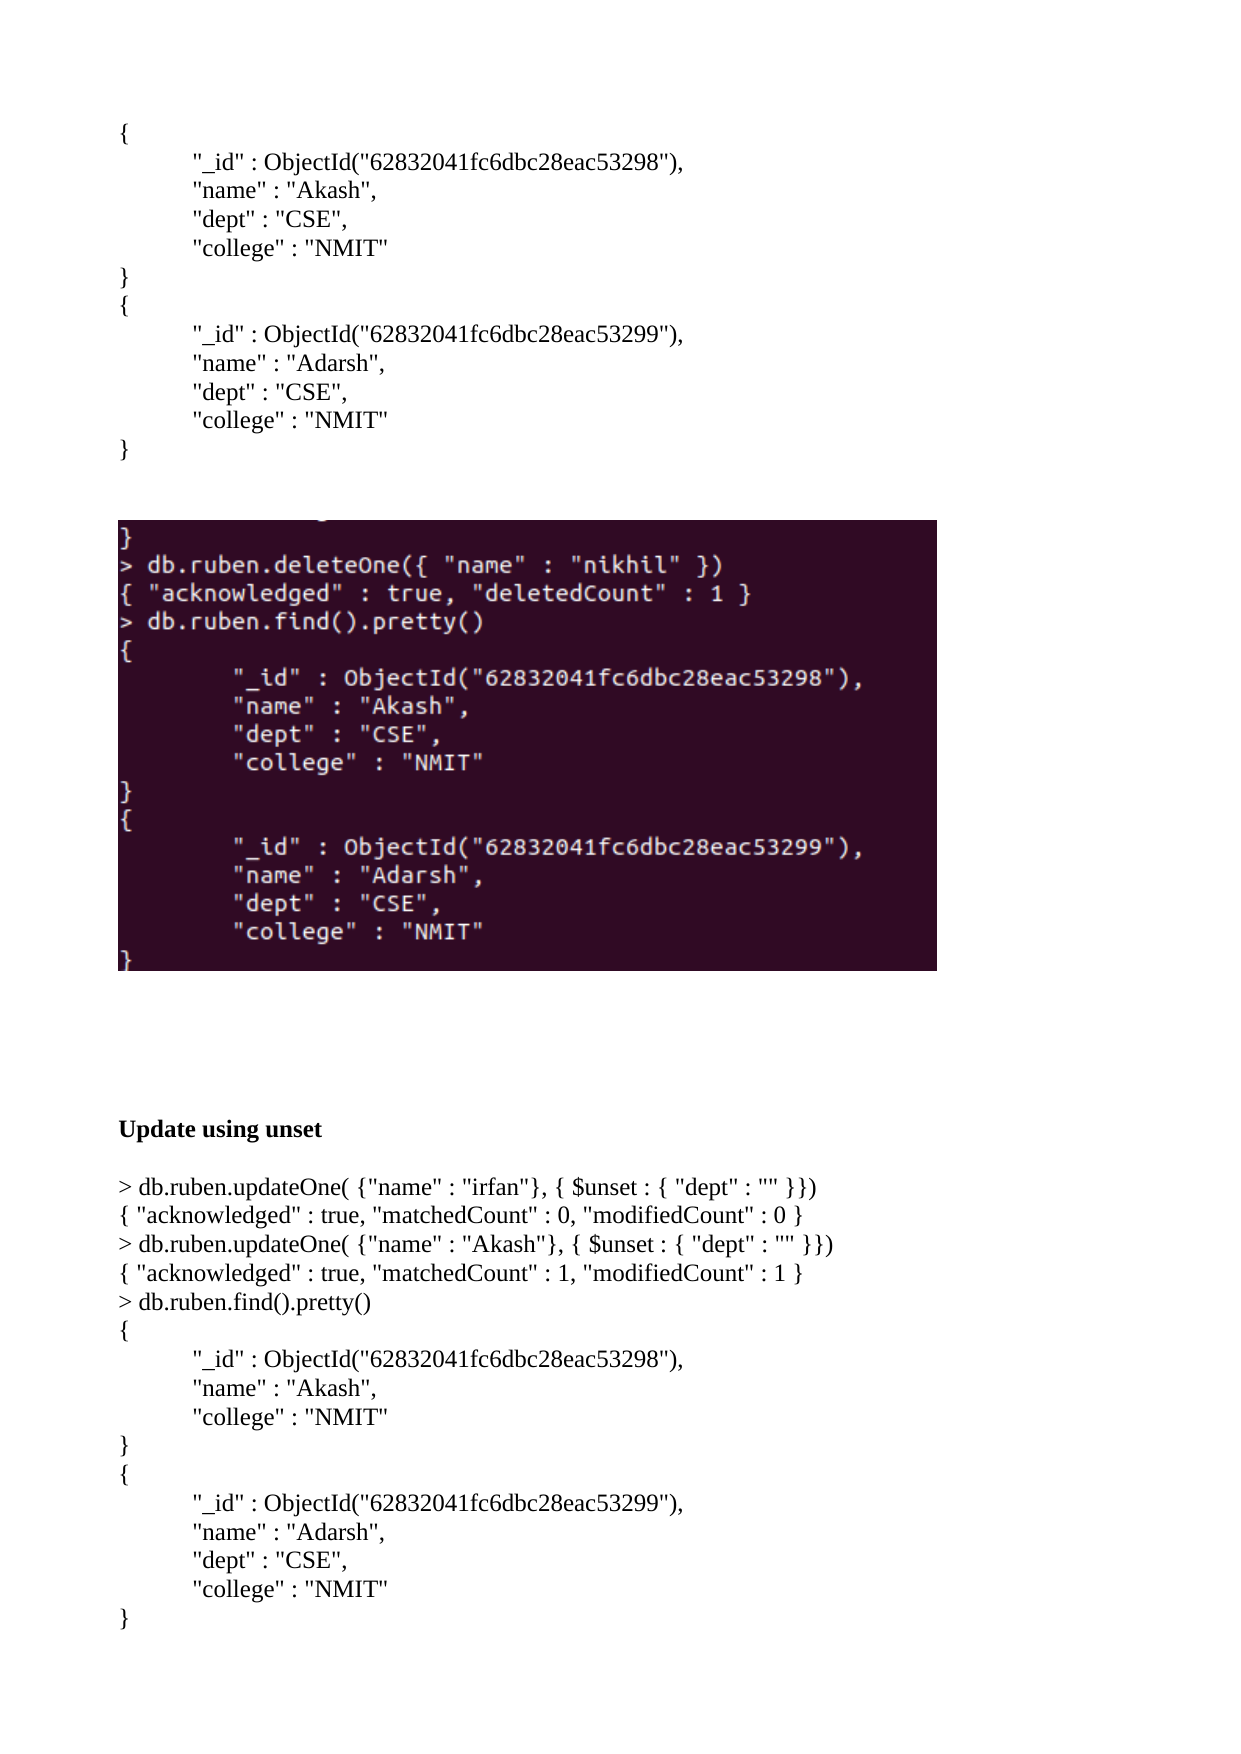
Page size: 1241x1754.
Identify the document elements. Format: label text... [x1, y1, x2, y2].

text > db.ruben.updateOne( {"name" : "irfan"}, { $unset : { "dept" : "" }}) [118, 1172, 1122, 1201]
text } [118, 1603, 1122, 1632]
text "_id" : ObjectId("62832041fc6dbc28eac53298"), [118, 1344, 1122, 1373]
text "dept" : "CSE", [118, 1546, 1122, 1574]
text "name" : "Akash", [118, 1373, 1122, 1402]
text "college" : "NMIT" [118, 1574, 1122, 1603]
text "_id" : ObjectId("62832041fc6dbc28eac53299"), [118, 1488, 1122, 1517]
text "dept" : "CSE", [118, 377, 1122, 406]
text "college" : "NMIT" [118, 406, 1122, 434]
text { [118, 1316, 1122, 1344]
text "name" : "Adarsh", [118, 348, 1122, 377]
text { "acknowledged" : true, "matchedCount" : 0, "modifiedCount" : 0 } [118, 1201, 1122, 1229]
text } [118, 1431, 1122, 1459]
text "dept" : "CSE", [118, 204, 1122, 233]
text { [118, 118, 1122, 147]
text "college" : "NMIT" [118, 1402, 1122, 1431]
text { [118, 1459, 1122, 1488]
text { [118, 291, 1122, 319]
text } [118, 434, 1122, 463]
text { "acknowledged" : true, "matchedCount" : 1, "modifiedCount" : 1 } [118, 1258, 1122, 1287]
text > db.ruben.updateOne( {"name" : "Akash"}, { $unset : { "dept" : "" }}) [118, 1229, 1122, 1258]
text "name" : "Adarsh", [118, 1517, 1122, 1546]
text } [118, 262, 1122, 291]
text > db.ruben.find().pretty() [118, 1287, 1122, 1316]
text Update using unset [118, 1114, 1122, 1143]
text "name" : "Akash", [118, 176, 1122, 204]
text "_id" : ObjectId("62832041fc6dbc28eac53298"), [118, 147, 1122, 176]
text "_id" : ObjectId("62832041fc6dbc28eac53299"), [118, 319, 1122, 348]
text "college" : "NMIT" [118, 233, 1122, 262]
